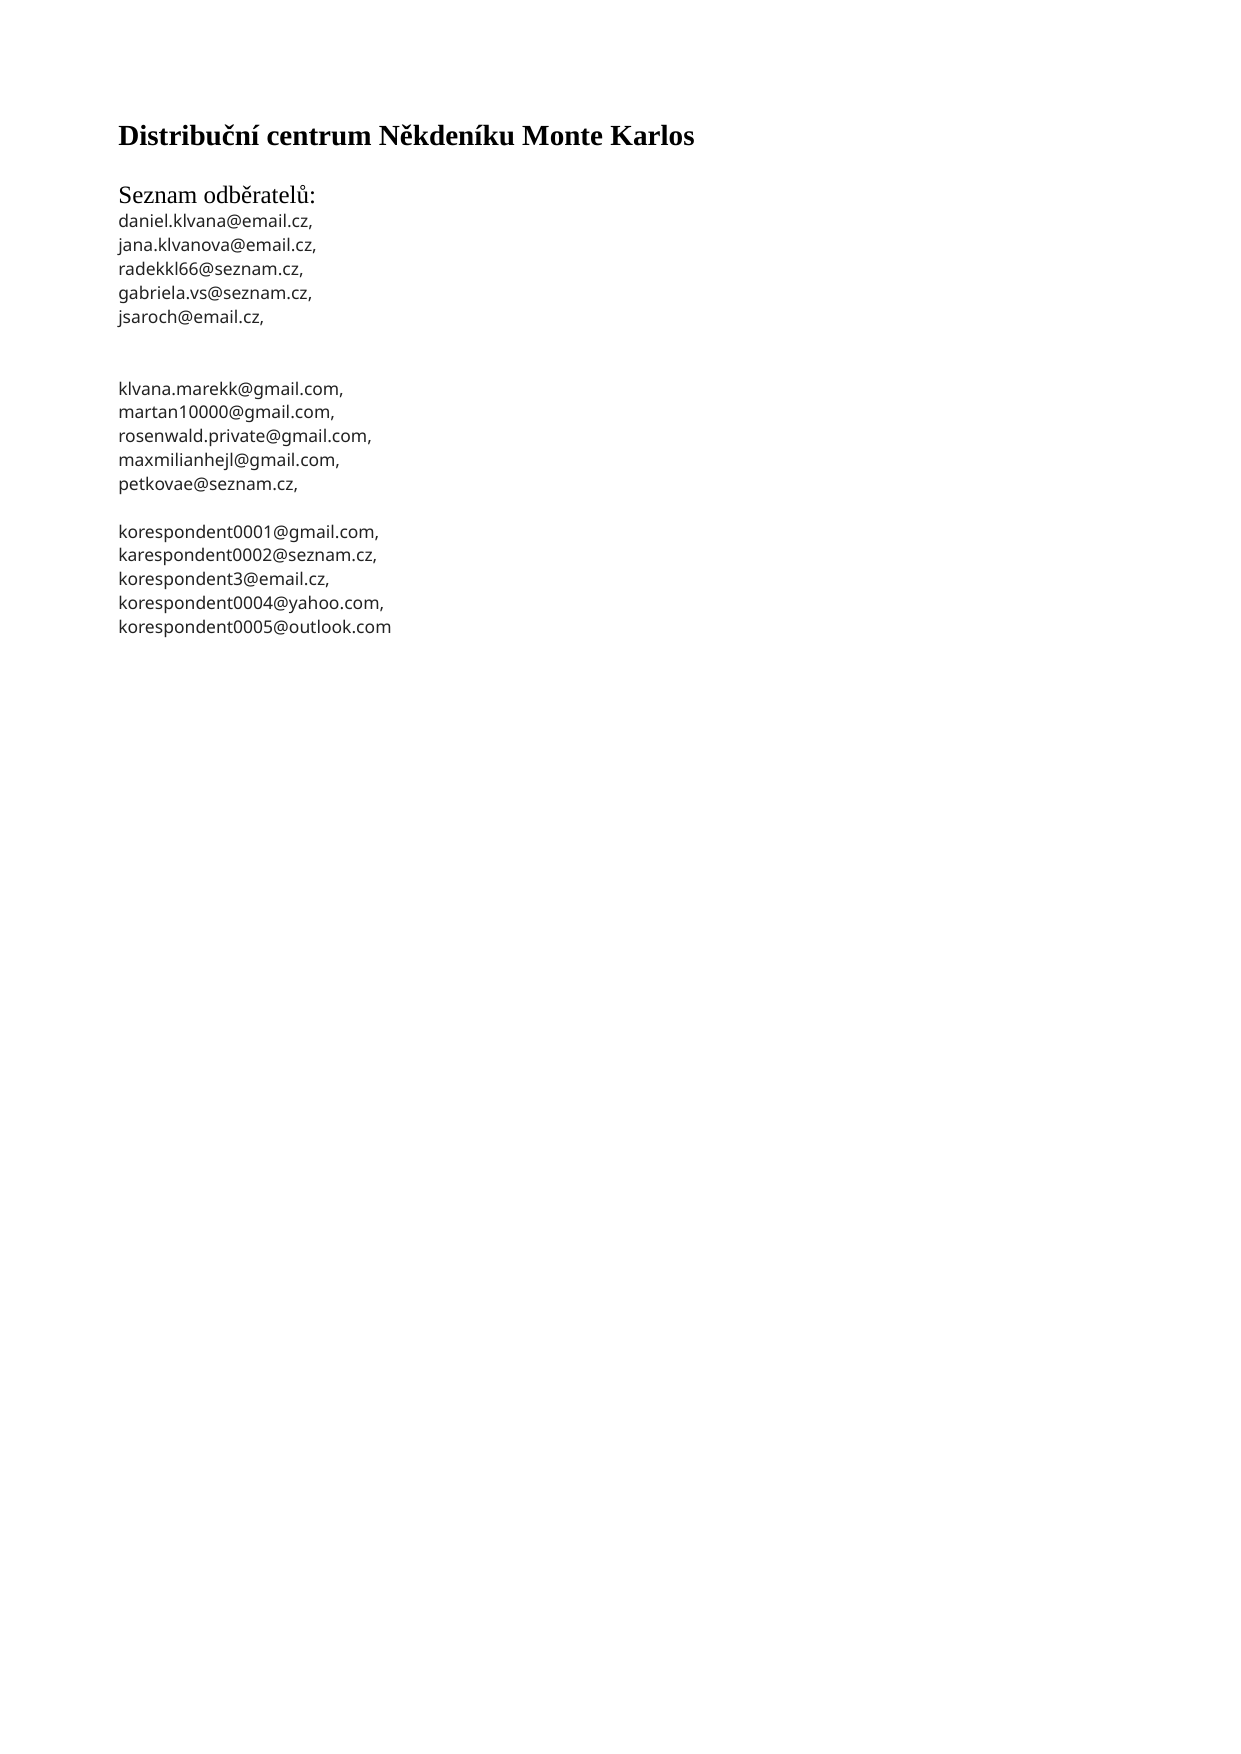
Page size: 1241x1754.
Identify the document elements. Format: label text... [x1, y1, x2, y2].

text radekkl66@seznam.cz, [118, 257, 1122, 281]
text rosenwald.private@gmail.com, [118, 424, 1122, 448]
text Distribuční centrum Někdeníku Monte Karlos [118, 118, 1122, 152]
text Seznam odběratelů: [118, 180, 1122, 209]
text jsaroch@email.cz, [118, 304, 1122, 328]
text gabriela.vs@seznam.cz, [118, 281, 1122, 304]
text jana.klvanova@email.cz, [118, 233, 1122, 257]
text korespondent0001@gmail.com, karespondent0002@seznam.cz, korespondent3@email.cz, korespondent0004@yahoo.com, korespondent0005@outlook.com [118, 519, 1122, 638]
text petkovae@seznam.cz, [118, 472, 1122, 495]
text klvana.marekk@gmail.com, martan10000@gmail.com, [118, 352, 1122, 424]
text daniel.klvana@email.cz, [118, 209, 1122, 233]
text maxmilianhejl@gmail.com, [118, 448, 1122, 472]
